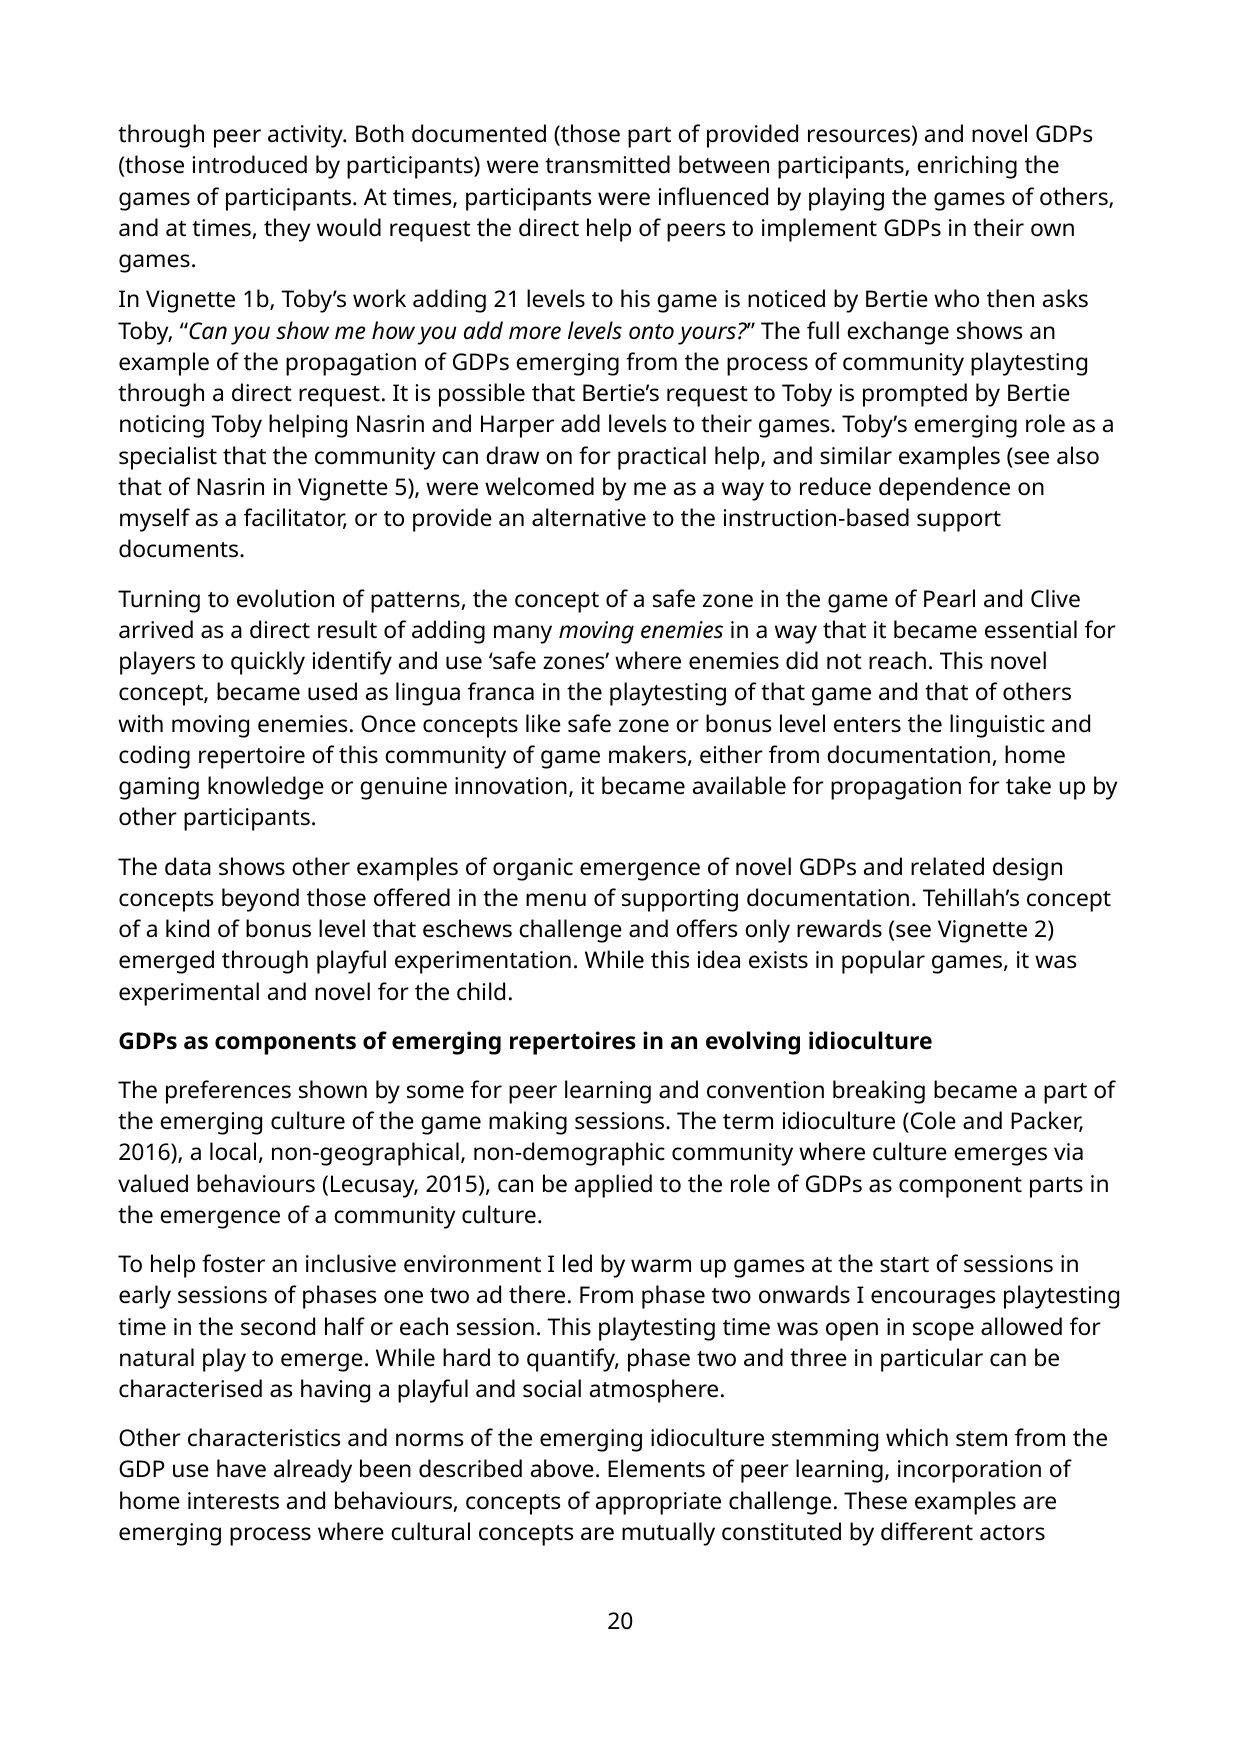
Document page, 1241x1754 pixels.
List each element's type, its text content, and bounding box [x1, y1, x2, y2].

text The preferences shown by some for peer learning and convention breaking became a part of the emerging culture of the game making sessions. The term idioculture (Cole and Packer, 2016), a local, non-geographical, non-demographic community where culture emerges via valued behaviours (Lecusay, 2015), can be applied to the role of GDPs as component parts in the emergence of a community culture. [118, 1074, 1122, 1230]
text Turning to evolution of patterns, the concept of a safe zone in the game of Pearl and Clive arrived as a direct result of adding many moving enemies in a way that it became essential for players to quickly identify and use ‘safe zones’ where enemies did not reach. This novel concept, became used as lingua franca in the playtesting of that game and that of others with moving enemies. Once concepts like safe zone or bonus level enters the linguistic and coding repertoire of this community of game makers, either from documentation, home gaming knowledge or genuine innovation, it became available for propagation for take up by other participants. [118, 582, 1122, 832]
text To help foster an inclusive environment I led by warm up games at the start of sessions in early sessions of phases one two ad there. From phase two onwards I encourages playtesting time in the second half or each session. This playtesting time was open in scope allowed for natural play to emerge. While hard to quantify, phase two and three in particular can be characterised as having a playful and social atmosphere. [118, 1248, 1122, 1404]
text through peer activity. Both documented (those part of provided resources) and novel GDPs (those introduced by participants) were transmitted between participants, enriching the games of participants. At times, participants were influenced by playing the games of others, and at times, they would request the direct help of peers to implement GDPs in their own games. [118, 118, 1122, 274]
text GDPs as components of emerging repertoires in an evolving idioculture [118, 1024, 1122, 1056]
text Other characteristics and norms of the emerging idioculture stemming which stem from the GDP use have already been described above. Elements of peer learning, incorporation of home interests and behaviours, concepts of appropriate challenge. These examples are emerging process where cultural concepts are mutually constituted by different actors [118, 1422, 1122, 1547]
text The data shows other examples of organic emergence of novel GDPs and related design concepts beyond those offered in the menu of supporting documentation. Tehillah’s concept of a kind of bonus level that eschews challenge and offers only rewards (see Vignette 2) emerged through playful experimentation. While this idea exists in popular games, it was experimental and novel for the child. [118, 850, 1122, 1007]
text In Vignette 1b, Toby’s work adding 21 levels to his game is noticed by Bertie who then asks Toby, “Can you show me how you add more levels onto yours?” The full exchange shows an example of the propagation of GDPs emerging from the process of community playtesting through a direct request. It is possible that Bertie’s request to Toby is prompted by Bertie noticing Toby helping Nasrin and Harper add levels to their games. Toby’s emerging role as a specialist that the community can draw on for practical help, and similar examples (see also that of Nasrin in Vignette 5), were welcomed by me as a way to reduce dependence on myself as a facilitator, or to provide an alternative to the instruction-based support documents. [118, 283, 1122, 564]
